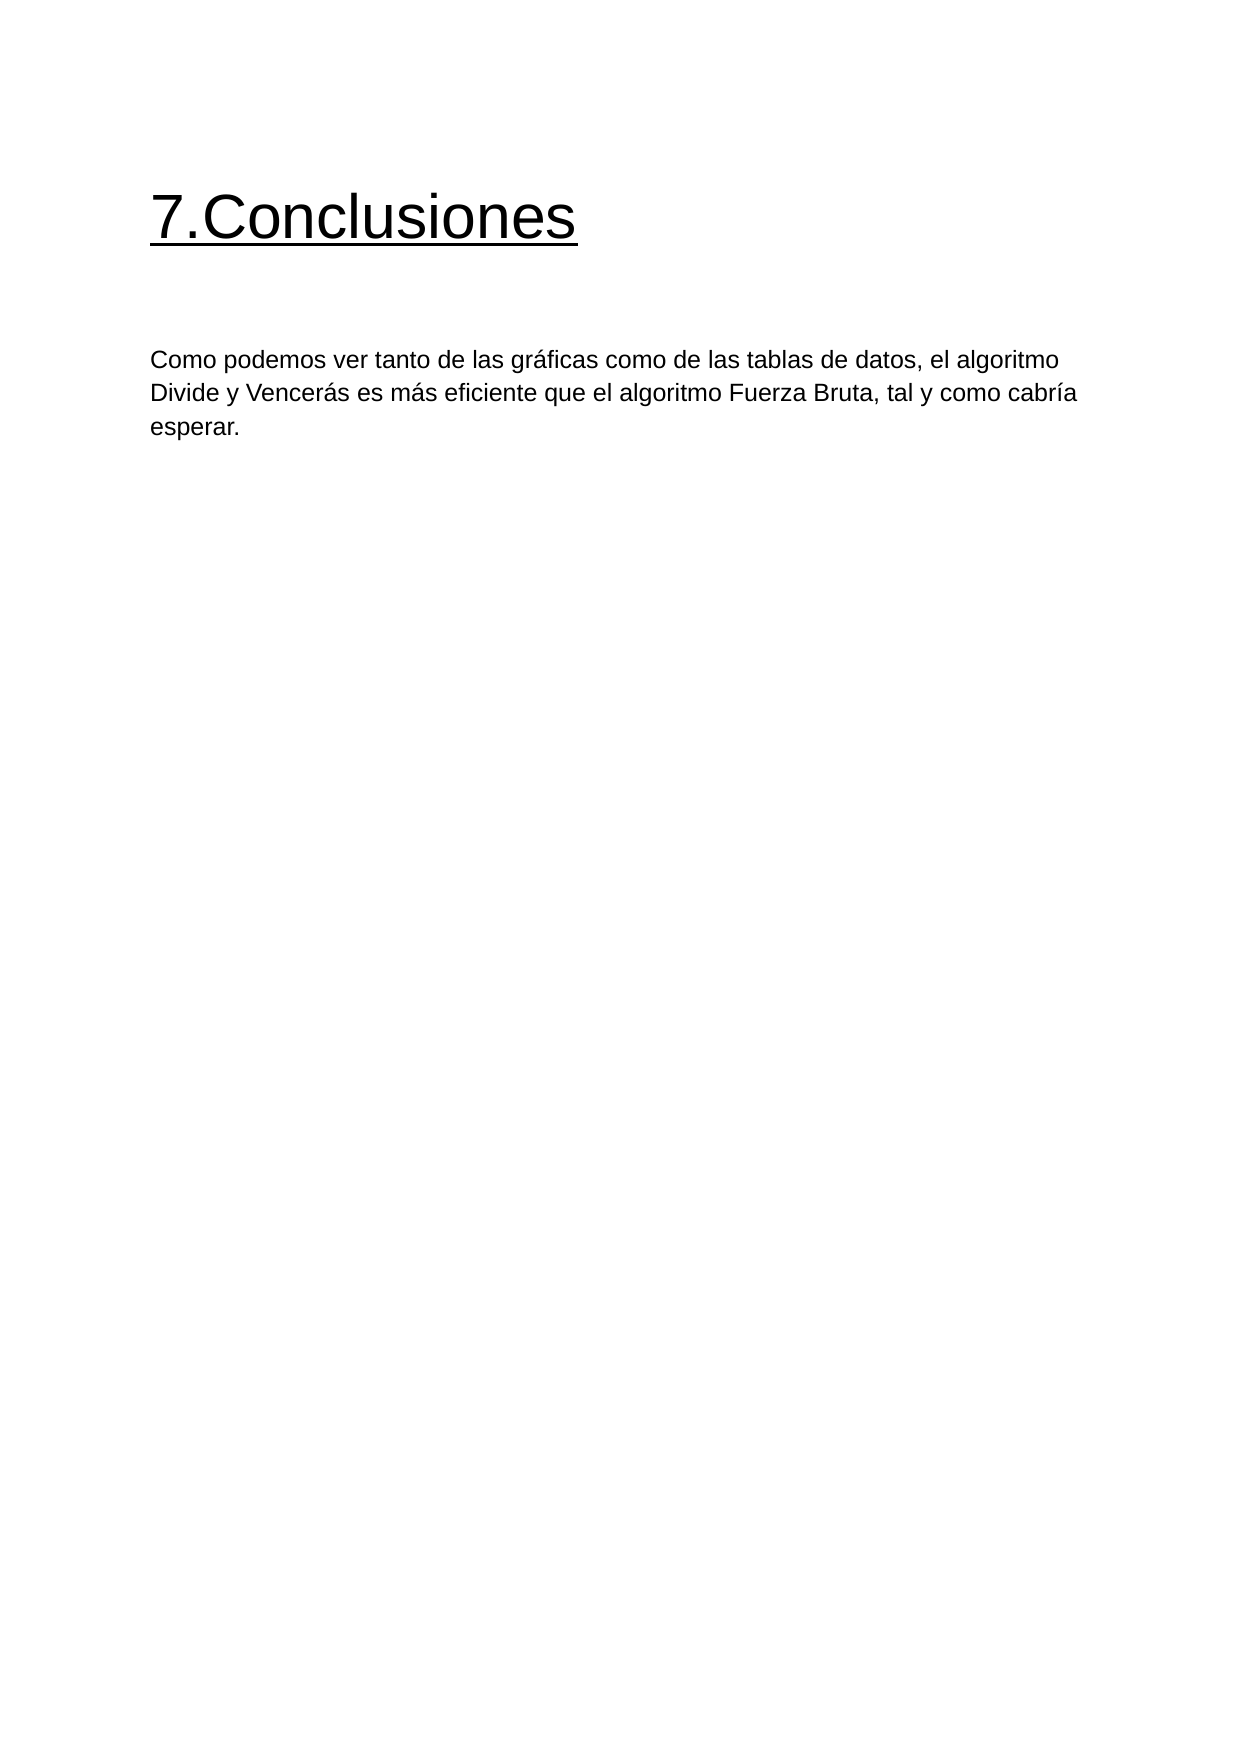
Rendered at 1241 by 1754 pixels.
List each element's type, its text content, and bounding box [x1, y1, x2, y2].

text Como podemos ver tanto de las gráficas como de las tablas de datos, el algoritmo Divide y Vencerás es más eficiente que el algoritmo Fuerza Bruta, tal y como cabría esperar. [150, 345, 1090, 440]
text 7.Conclusiones [150, 180, 1090, 252]
